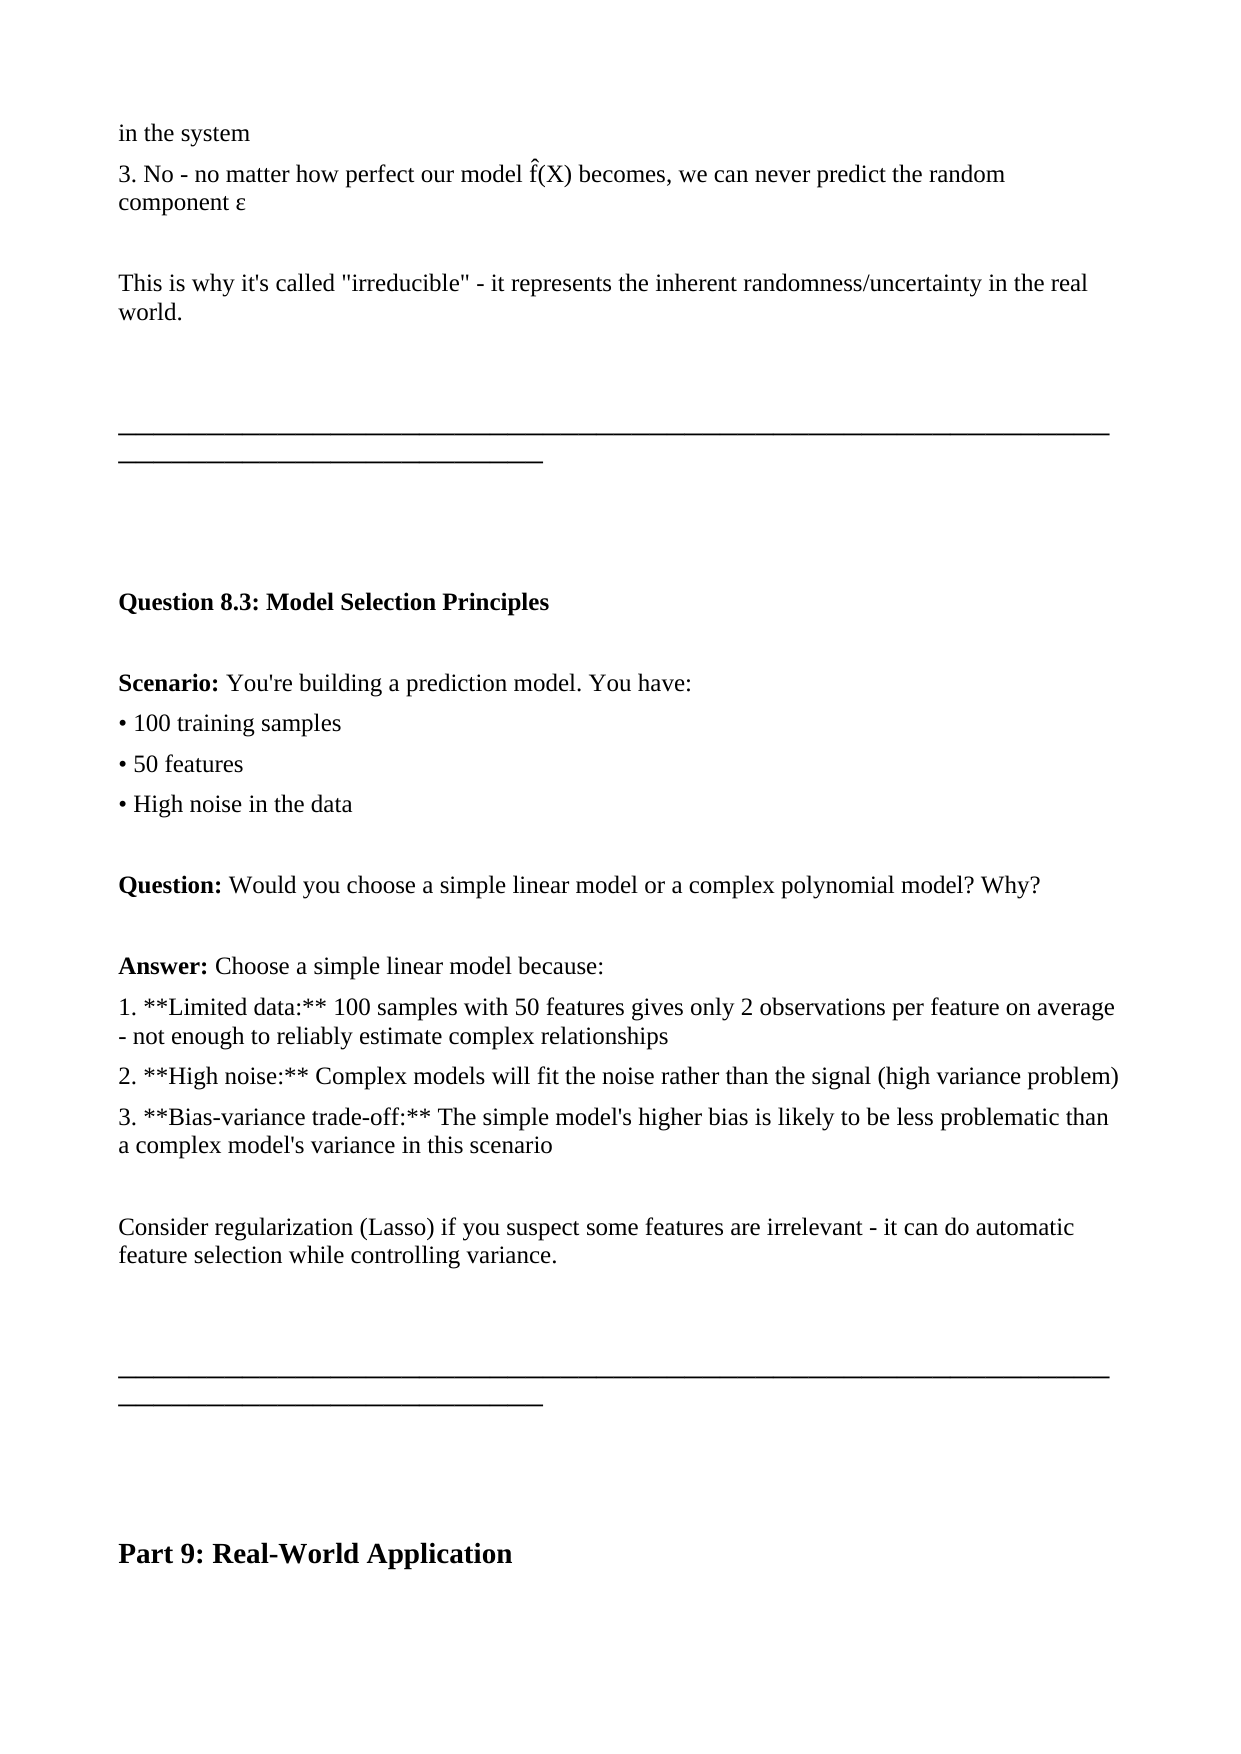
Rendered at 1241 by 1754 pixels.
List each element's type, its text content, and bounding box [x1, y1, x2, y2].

text • 50 features [118, 749, 1122, 778]
subtitle Question 8.3: Model Selection Principles [118, 587, 1122, 616]
text This is why it's called "irreducible" - it represents the inherent randomness/uncertainty in the real world. [118, 268, 1122, 326]
text Question: Would you choose a simple linear model or a complex polynomial model? Why? [118, 870, 1122, 899]
text Answer: Choose a simple linear model because: [118, 951, 1122, 980]
subtitle Part 9: Real-World Application [118, 1536, 1122, 1569]
text Scenario: You're building a prediction model. You have: [118, 668, 1122, 697]
text 3. No - no matter how perfect our model f̂(X) becomes, we can never predict the random component ε [118, 159, 1122, 216]
text ──────────────────────────────────────────────────────────────────────────────── [118, 1362, 1122, 1419]
text in the system [118, 118, 1122, 147]
text 3. **Bias-variance trade-off:** The simple model's higher bias is likely to be less problematic than a complex model's variance in this scenario [118, 1102, 1122, 1159]
text 2. **High noise:** Complex models will fit the noise rather than the signal (high variance problem) [118, 1061, 1122, 1090]
text 1. **Limited data:** 100 samples with 50 features gives only 2 observations per feature on average - not enough to reliably estimate complex relationships [118, 992, 1122, 1049]
text Consider regularization (Lasso) if you suspect some features are irrelevant - it can do automatic feature selection while controlling variance. [118, 1212, 1122, 1269]
text • High noise in the data [118, 789, 1122, 818]
text • 100 training samples [118, 708, 1122, 737]
text ──────────────────────────────────────────────────────────────────────────────── [118, 419, 1122, 476]
